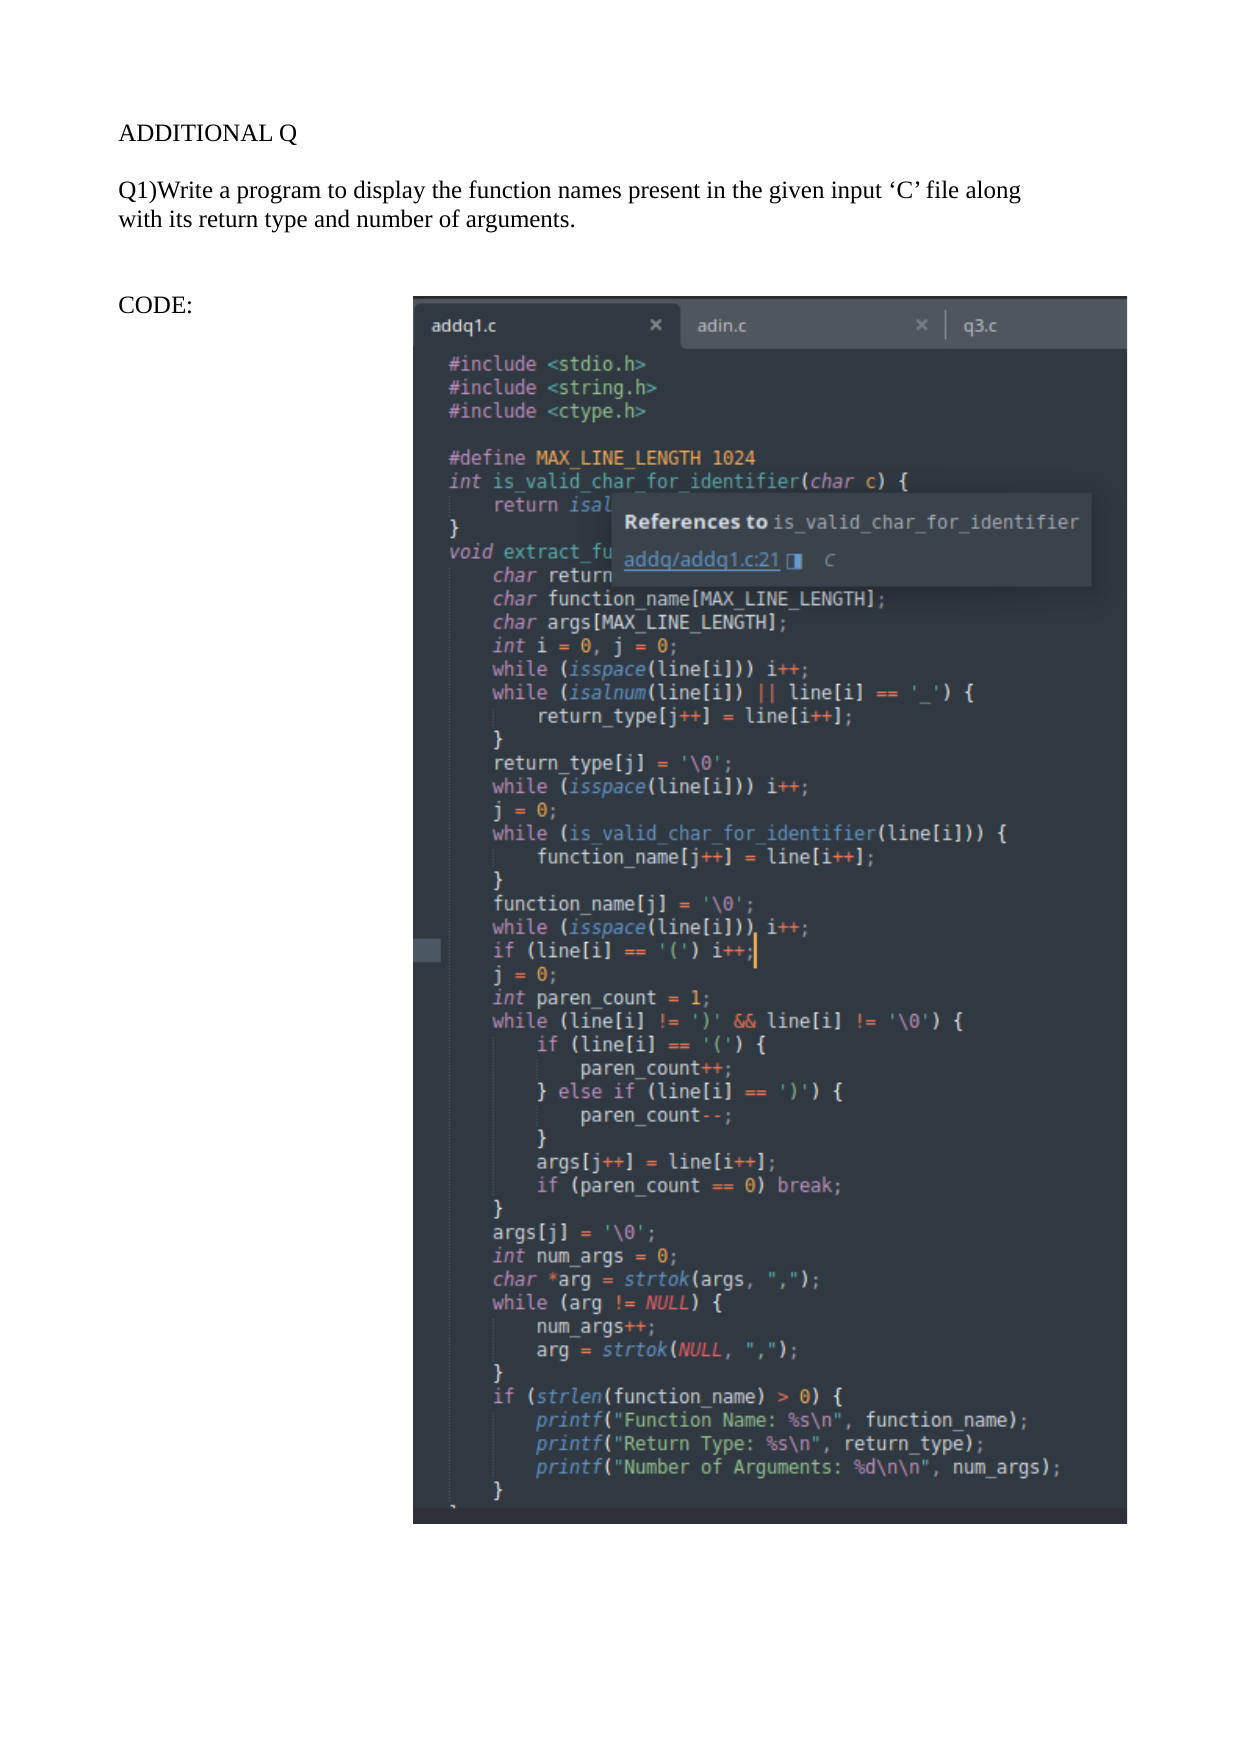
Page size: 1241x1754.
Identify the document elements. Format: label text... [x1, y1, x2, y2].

text CODE: [118, 291, 1122, 319]
text with its return type and number of arguments. [118, 204, 1122, 233]
picture [413, 296, 1128, 1524]
text ADDITIONAL Q Q1)Write a program to display the function names present in the given input ‘C’ file along [118, 118, 1122, 204]
